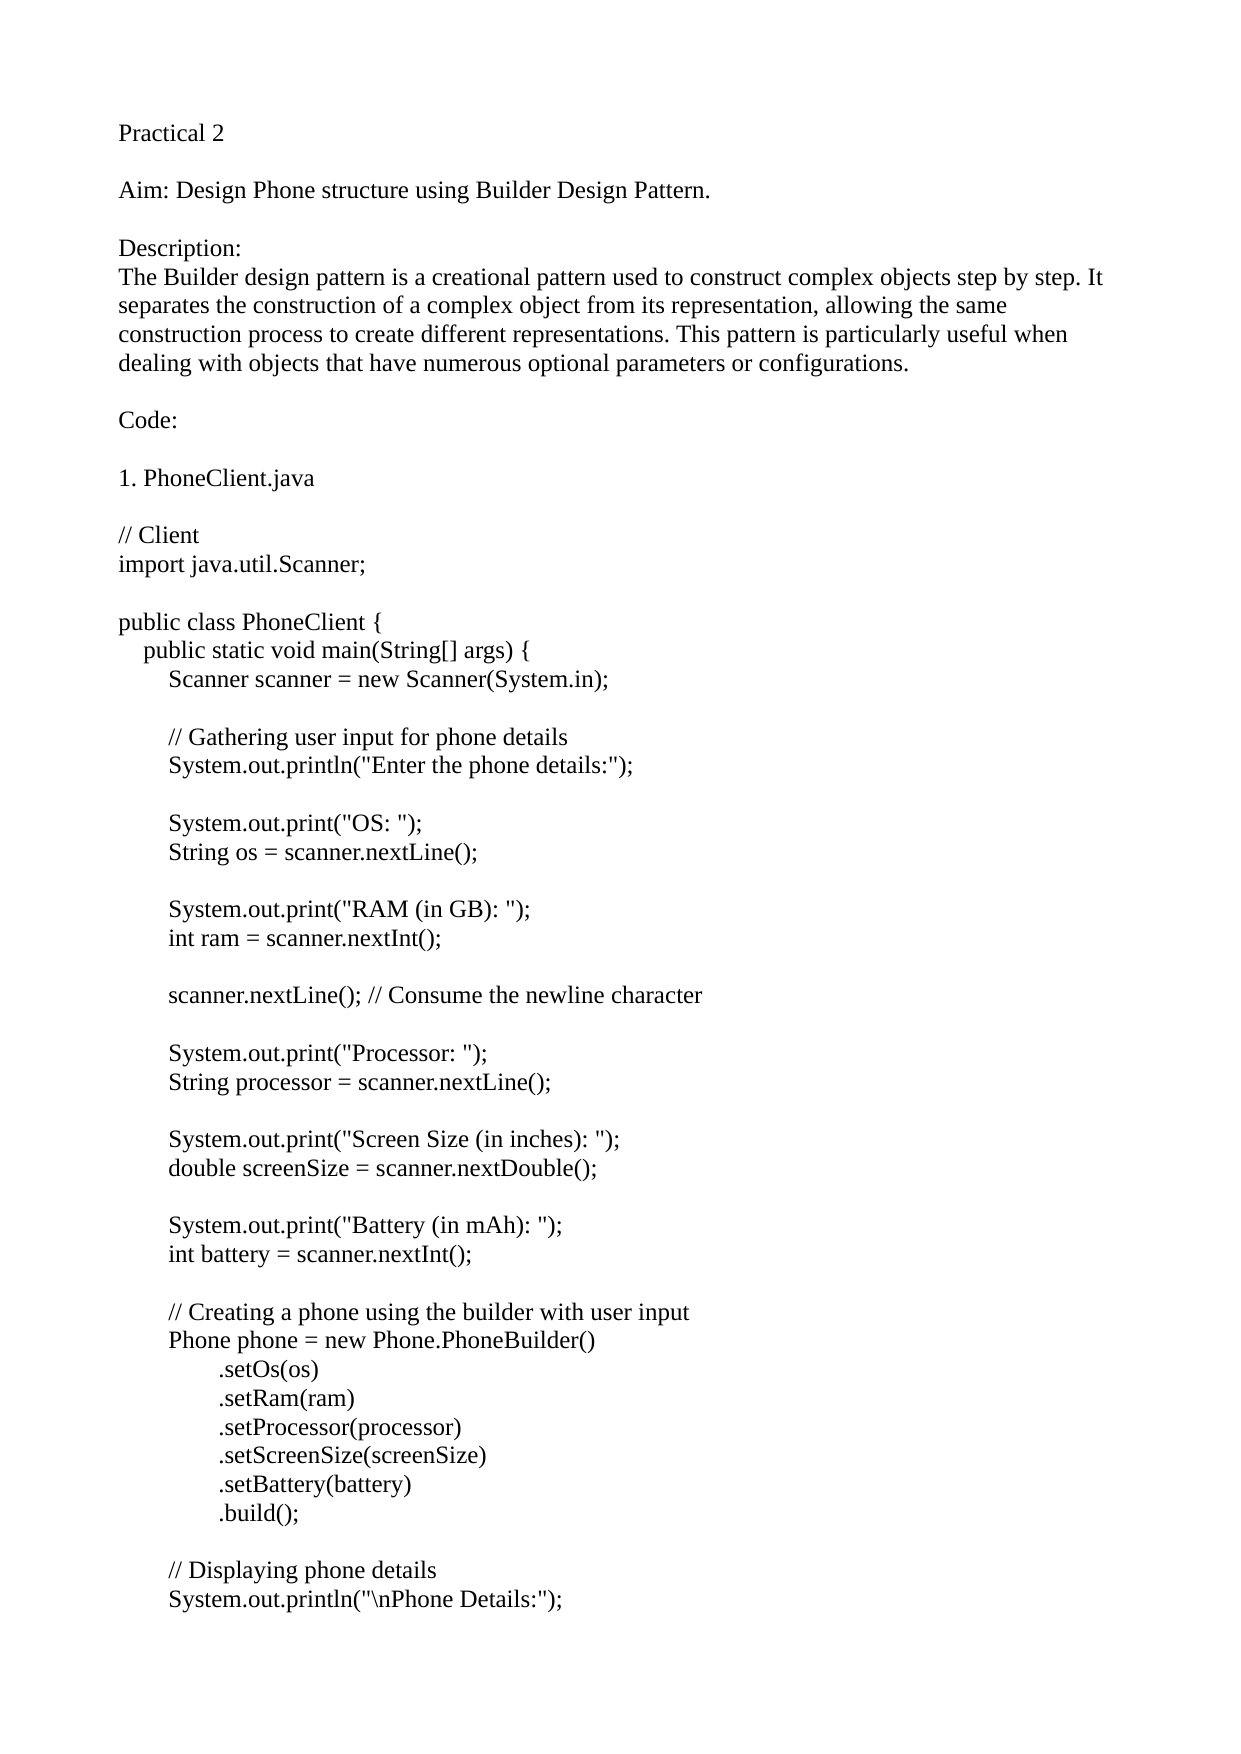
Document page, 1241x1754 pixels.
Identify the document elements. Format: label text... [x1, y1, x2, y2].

text System.out.println("Enter the phone details:"); [118, 751, 1122, 779]
text Code: [118, 406, 1122, 434]
text public class PhoneClient { [118, 607, 1122, 636]
text .setRam(ram) [118, 1383, 1122, 1412]
text int ram = scanner.nextInt(); [118, 923, 1122, 952]
text .setOs(os) [118, 1354, 1122, 1383]
text String processor = scanner.nextLine(); [118, 1067, 1122, 1096]
text .setProcessor(processor) [118, 1412, 1122, 1441]
text .build(); [118, 1498, 1122, 1527]
text System.out.print("OS: "); [118, 808, 1122, 837]
text 1. PhoneClient.java [118, 463, 1122, 492]
text Phone phone = new Phone.PhoneBuilder() [118, 1326, 1122, 1354]
text Aim: Design Phone structure using Builder Design Pattern. [118, 176, 1122, 204]
text System.out.print("Processor: "); [118, 1038, 1122, 1067]
text int battery = scanner.nextInt(); [118, 1239, 1122, 1268]
text System.out.print("Battery (in mAh): "); [118, 1211, 1122, 1239]
text Description: [118, 233, 1122, 262]
text The Builder design pattern is a creational pattern used to construct complex objects step by step. It separates the construction of a complex object from its representation, allowing the same construction process to create different representations. This pattern is particularly useful when dealing with objects that have numerous optional parameters or configurations. [118, 262, 1122, 377]
text // Creating a phone using the builder with user input [118, 1297, 1122, 1326]
text .setScreenSize(screenSize) [118, 1441, 1122, 1469]
text String os = scanner.nextLine(); [118, 837, 1122, 866]
text import java.util.Scanner; [118, 549, 1122, 578]
text System.out.println("\nPhone Details:"); [118, 1584, 1122, 1613]
text Practical 2 [118, 118, 1122, 147]
text Scanner scanner = new Scanner(System.in); [118, 664, 1122, 693]
text // Displaying phone details [118, 1556, 1122, 1584]
text .setBattery(battery) [118, 1469, 1122, 1498]
text System.out.print("Screen Size (in inches): "); [118, 1124, 1122, 1153]
text // Client [118, 521, 1122, 549]
text public static void main(String[] args) { [118, 636, 1122, 664]
text // Gathering user input for phone details [118, 722, 1122, 751]
text double screenSize = scanner.nextDouble(); [118, 1153, 1122, 1182]
text scanner.nextLine(); // Consume the newline character [118, 981, 1122, 1009]
text System.out.print("RAM (in GB): "); [118, 894, 1122, 923]
